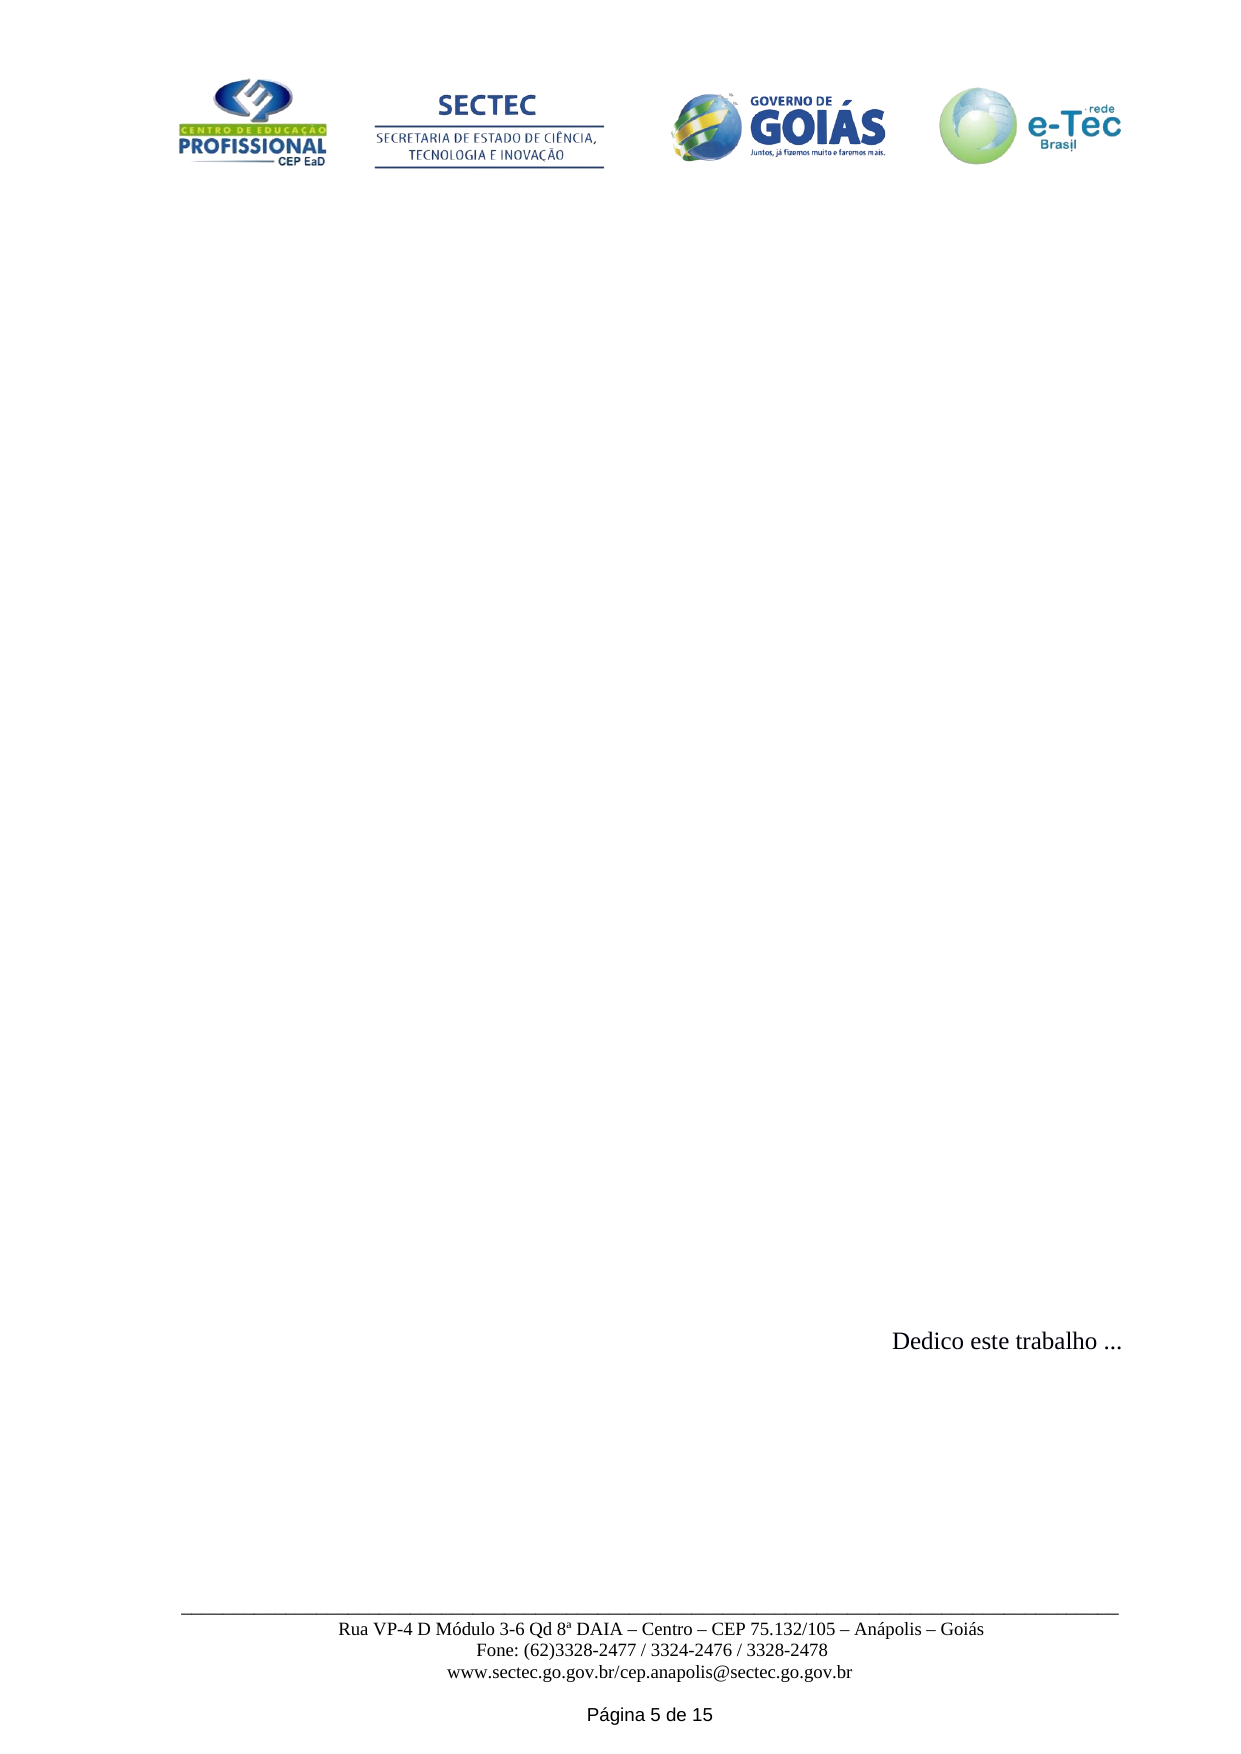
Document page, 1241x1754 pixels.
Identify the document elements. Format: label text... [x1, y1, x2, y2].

picture [177, 75, 1123, 176]
text Dedico este trabalho ... [177, 1326, 1122, 1355]
